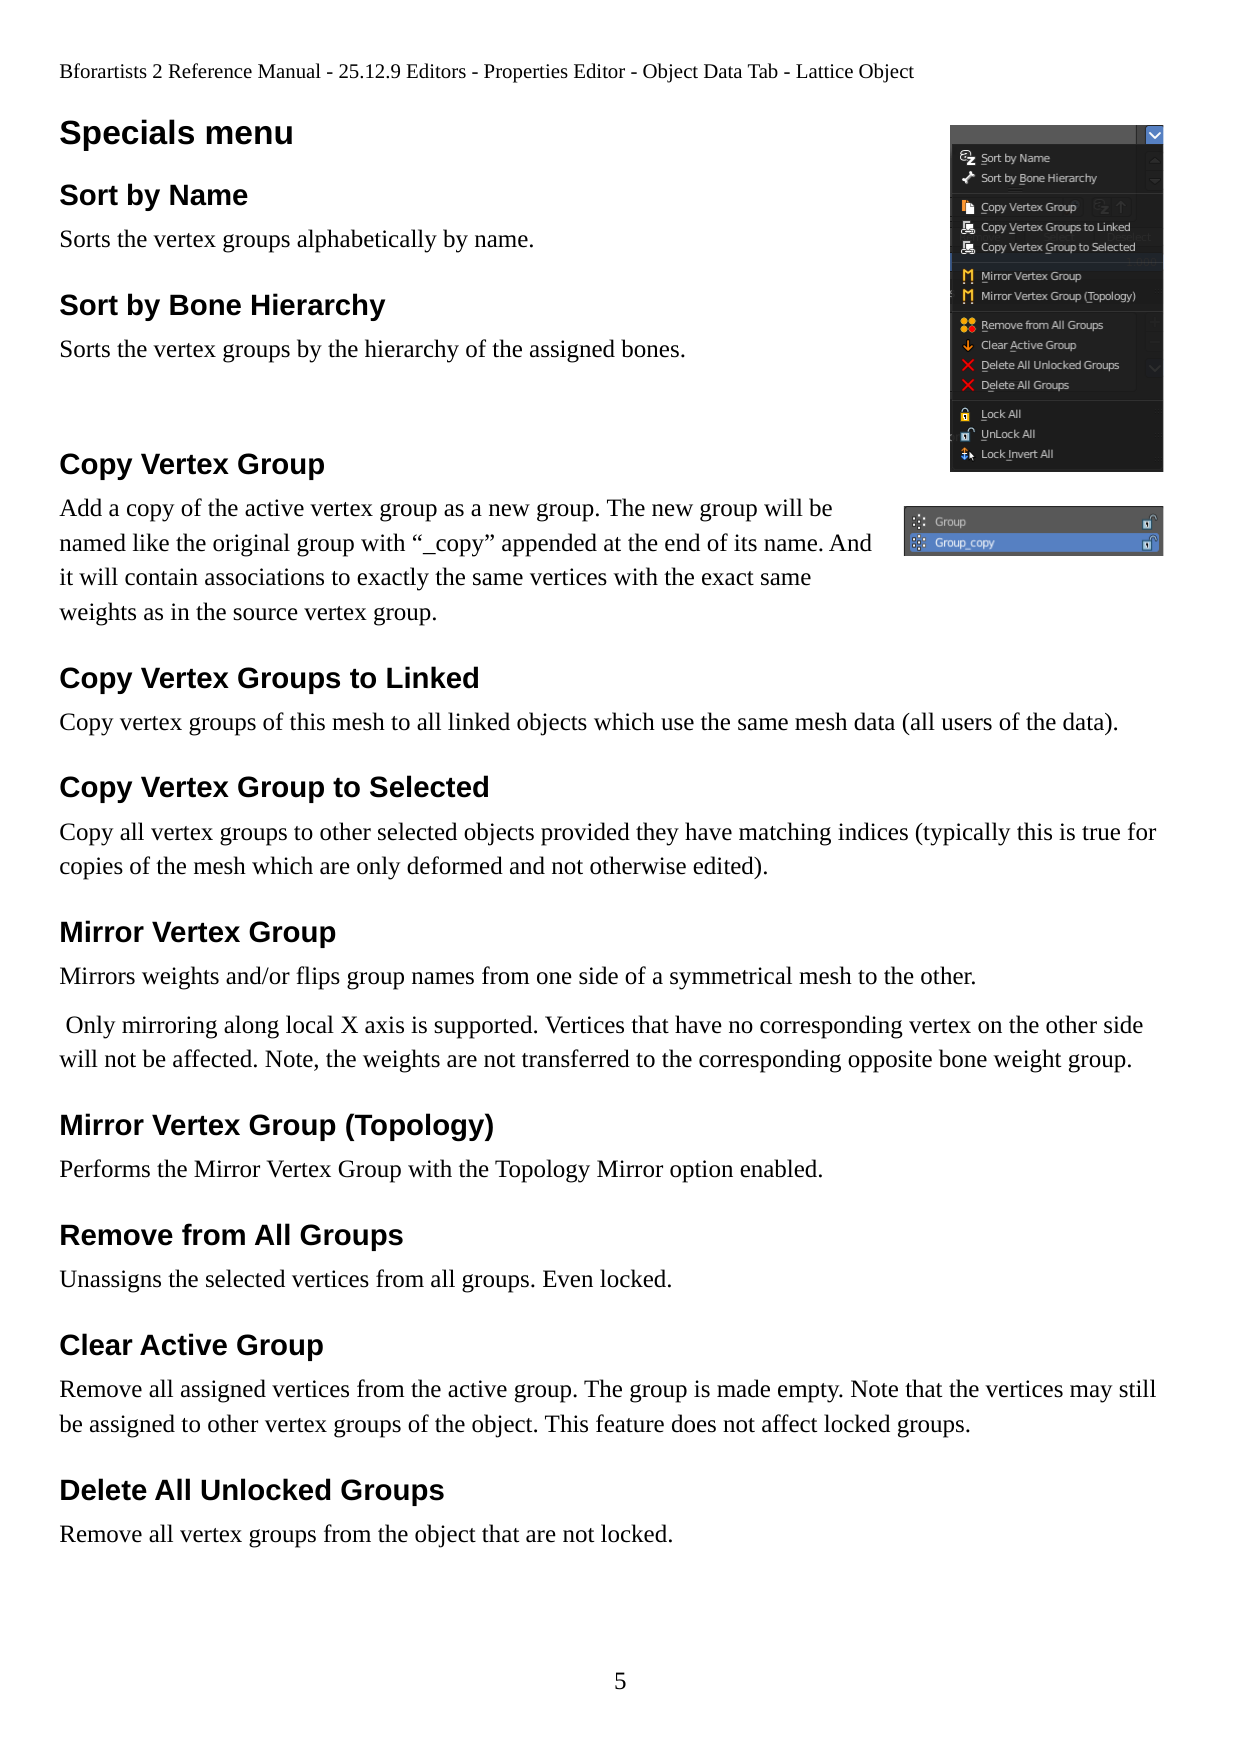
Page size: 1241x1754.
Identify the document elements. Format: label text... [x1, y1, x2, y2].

text Performs the Mirror Vertex Group with the Topology Mirror option enabled. [59, 1154, 1181, 1183]
subtitle Copy Vertex Groups to Linked [59, 661, 1181, 694]
subtitle Specials menu [59, 113, 1181, 151]
subtitle [1164, 178, 1181, 212]
picture [903, 506, 1164, 556]
text Unassigns the selected vertices from all groups. Even locked. [59, 1264, 1181, 1293]
subtitle Copy Vertex Group [59, 447, 1181, 481]
subtitle Clear Active Group [59, 1328, 1181, 1362]
text Sorts the vertex groups alphabetically by name. [59, 224, 950, 253]
subtitle Remove from All Groups [59, 1218, 1181, 1252]
subtitle Sort by Name [59, 178, 950, 212]
picture [950, 125, 1164, 472]
subtitle Delete All Unlocked Groups [59, 1472, 1181, 1506]
text Add a copy of the active vertex group as a new group. The new group will be named like the original group with “_copy” appended at the end of its name. And it will contain associations to exactly the same vertices with the exact same weights as in the source vertex group. [59, 493, 1181, 626]
text Only mirroring along local X axis is supported. Vertices that have no corresponding vertex on the other side will not be affected. Note, the weights are not transferred to the corresponding opposite bone weight group. [59, 1010, 1181, 1073]
text Remove all assigned vertices from the active group. The group is made empty. Note that the vertices may still be assigned to other vertex groups of the object. This feature does not affect locked groups. [59, 1374, 1181, 1437]
text Copy all vertex groups to other selected objects provided they have matching indices (typically this is true for copies of the mesh which are only deformed and not otherwise edited). [59, 817, 1181, 880]
subtitle Mirror Vertex Group [59, 915, 1181, 948]
subtitle Copy Vertex Group to Selected [59, 770, 1181, 804]
text Copy vertex groups of this mesh to all linked objects which use the same mesh data (all users of the data). [59, 707, 1181, 736]
subtitle Sort by Bone Hierarchy [59, 288, 950, 322]
subtitle Mirror Vertex Group (Topology) [59, 1108, 1181, 1142]
text Mirrors weights and/or flips group names from one side of a symmetrical mesh to the other. [59, 961, 1181, 990]
text Sorts the vertex groups by the hierarchy of the assigned bones. [59, 334, 950, 363]
subtitle [1164, 288, 1181, 322]
text Remove all vertex groups from the object that are not locked. [59, 1519, 1181, 1547]
